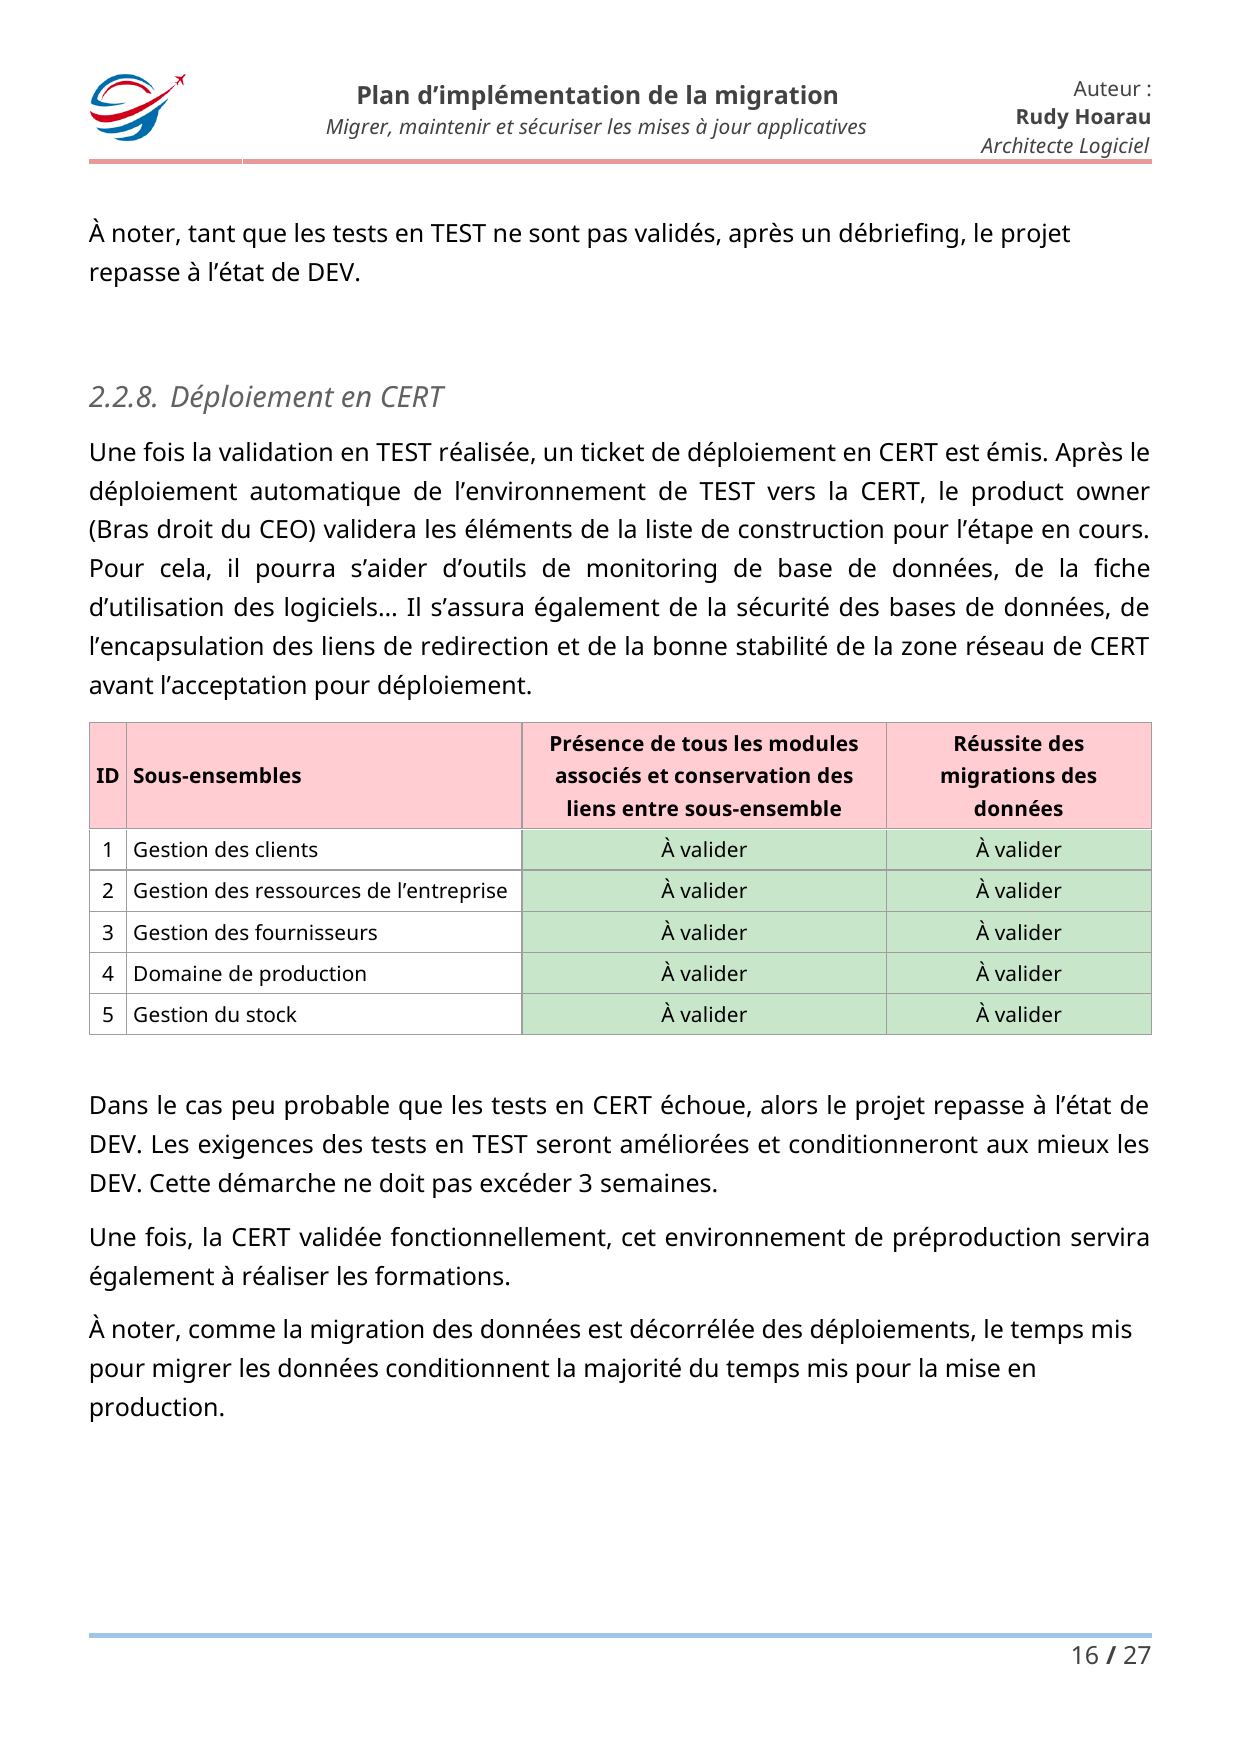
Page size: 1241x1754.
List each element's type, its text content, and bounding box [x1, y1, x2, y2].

table_cell À valider [887, 953, 1151, 993]
table_cell 4 [90, 953, 126, 993]
table_cell Domaine de production [127, 953, 521, 993]
table_cell À valider [887, 994, 1151, 1034]
table_cell 2 [90, 871, 126, 911]
picture [88, 70, 188, 148]
table_cell À valider [523, 994, 886, 1034]
table_cell À valider [887, 912, 1151, 952]
table_cell À valider [887, 871, 1151, 911]
table_cell Gestion du stock [127, 994, 521, 1034]
table_cell 5 [90, 994, 126, 1034]
table_header Réussite des migrations des données [887, 723, 1151, 828]
table_header Présence de tous les modules associés et conservation des liens entre sous-ensemble [523, 723, 886, 828]
table_cell Gestion des fournisseurs [127, 912, 521, 952]
table_cell À valider [523, 830, 886, 869]
table_cell 3 [90, 912, 126, 952]
table_cell Gestion des clients [127, 830, 521, 869]
table_header ID [90, 723, 126, 828]
table_header Sous-ensembles [127, 723, 521, 828]
table_cell 1 [90, 830, 126, 869]
text Une fois la validation en TEST réalisée, un ticket de déploiement en CERT est émis. Après le déploiement automatique de l’environnement de TEST vers la CERT, le product owner (Bras droit du CEO) validera les éléments de la liste de construction pour l’étape en cours. Pour cela, il pourra s’aider d’outils de monitoring de base de données, de la fiche d’utilisation des logiciels… Il s’assura également de la sécurité des bases de données, de l’encapsulation des liens de redirection et de la bonne stabilité de la zone réseau de CERT avant l’acceptation pour déploiement. [88, 434, 1152, 702]
text Dans le cas peu probable que les tests en CERT échoue, alors le projet repasse à l’état de DEV. Les exigences des tests en TEST seront améliorées et conditionneront aux mieux les DEV. Cette démarche ne doit pas excéder 3 semaines. [88, 1088, 1152, 1200]
text À noter, tant que les tests en TEST ne sont pas validés, après un débriefing, le projet repasse à l’état de DEV. [88, 216, 1152, 289]
subtitle 2.2.8. Déploiement en CERT [88, 377, 1152, 416]
table_cell À valider [887, 830, 1151, 869]
text À noter, comme la migration des données est décorrélée des déploiements, le temps mis pour migrer les données conditionnent la majorité du temps mis pour la mise en production. [88, 1312, 1152, 1424]
table_cell Gestion des ressources de l’entreprise [127, 871, 521, 911]
table_cell À valider [523, 871, 886, 911]
table_cell À valider [523, 912, 886, 952]
table_cell À valider [523, 953, 886, 993]
text Une fois, la CERT validée fonctionnellement, cet environnement de préproduction servira également à réaliser les formations. [88, 1220, 1152, 1293]
